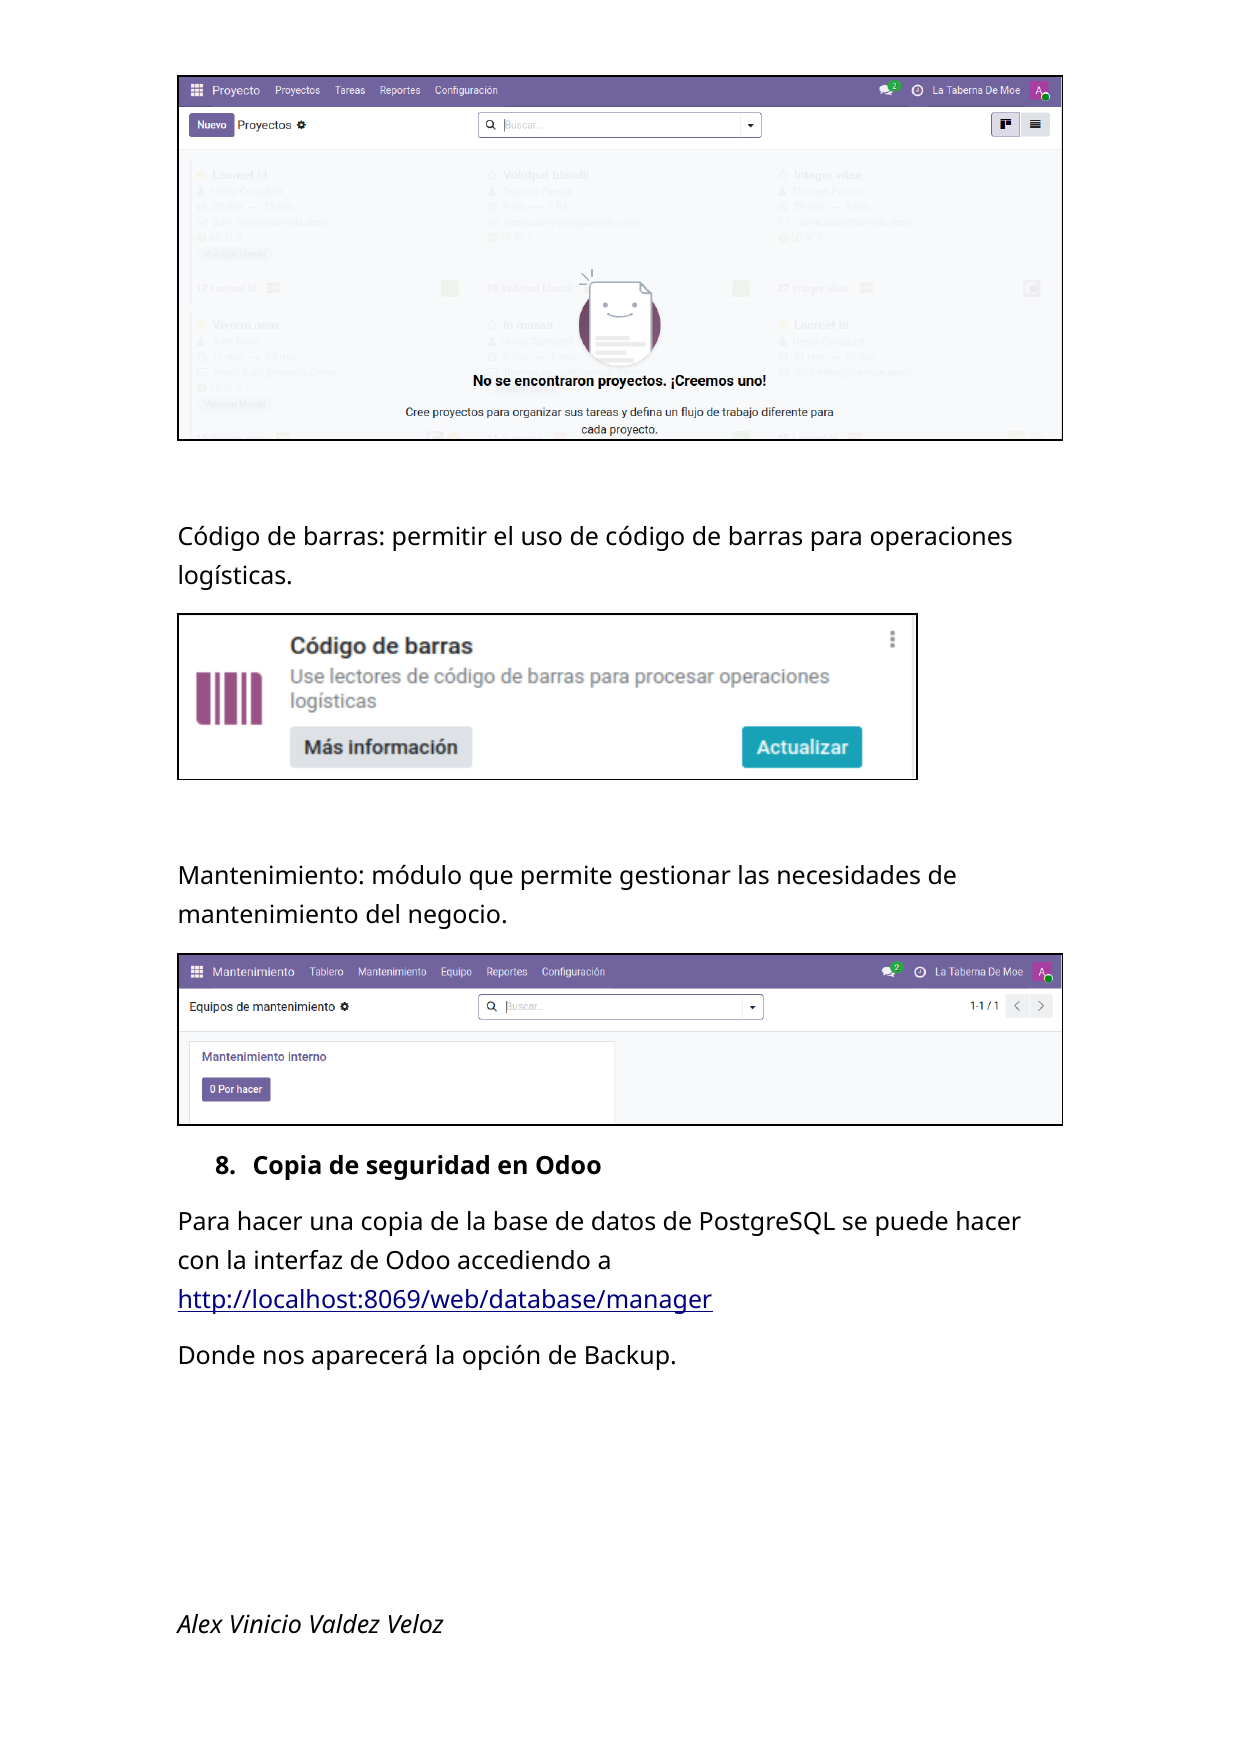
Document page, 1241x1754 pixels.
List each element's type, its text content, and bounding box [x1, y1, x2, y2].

list Copia de seguridad en Odoo [215, 1147, 1063, 1182]
text Mantenimiento: módulo que permite gestionar las necesidades de mantenimiento del negocio. [177, 858, 1063, 931]
text Donde nos aparecerá la opción de Backup. [177, 1337, 1063, 1372]
text Código de barras: permitir el uso de código de barras para operaciones logísticas. [177, 518, 1063, 591]
text Para hacer una copia de la base de datos de PostgreSQL se puede hacer con la interfaz de Odoo accediendo a http://localhost:8069/web/database/manager [177, 1203, 1063, 1316]
